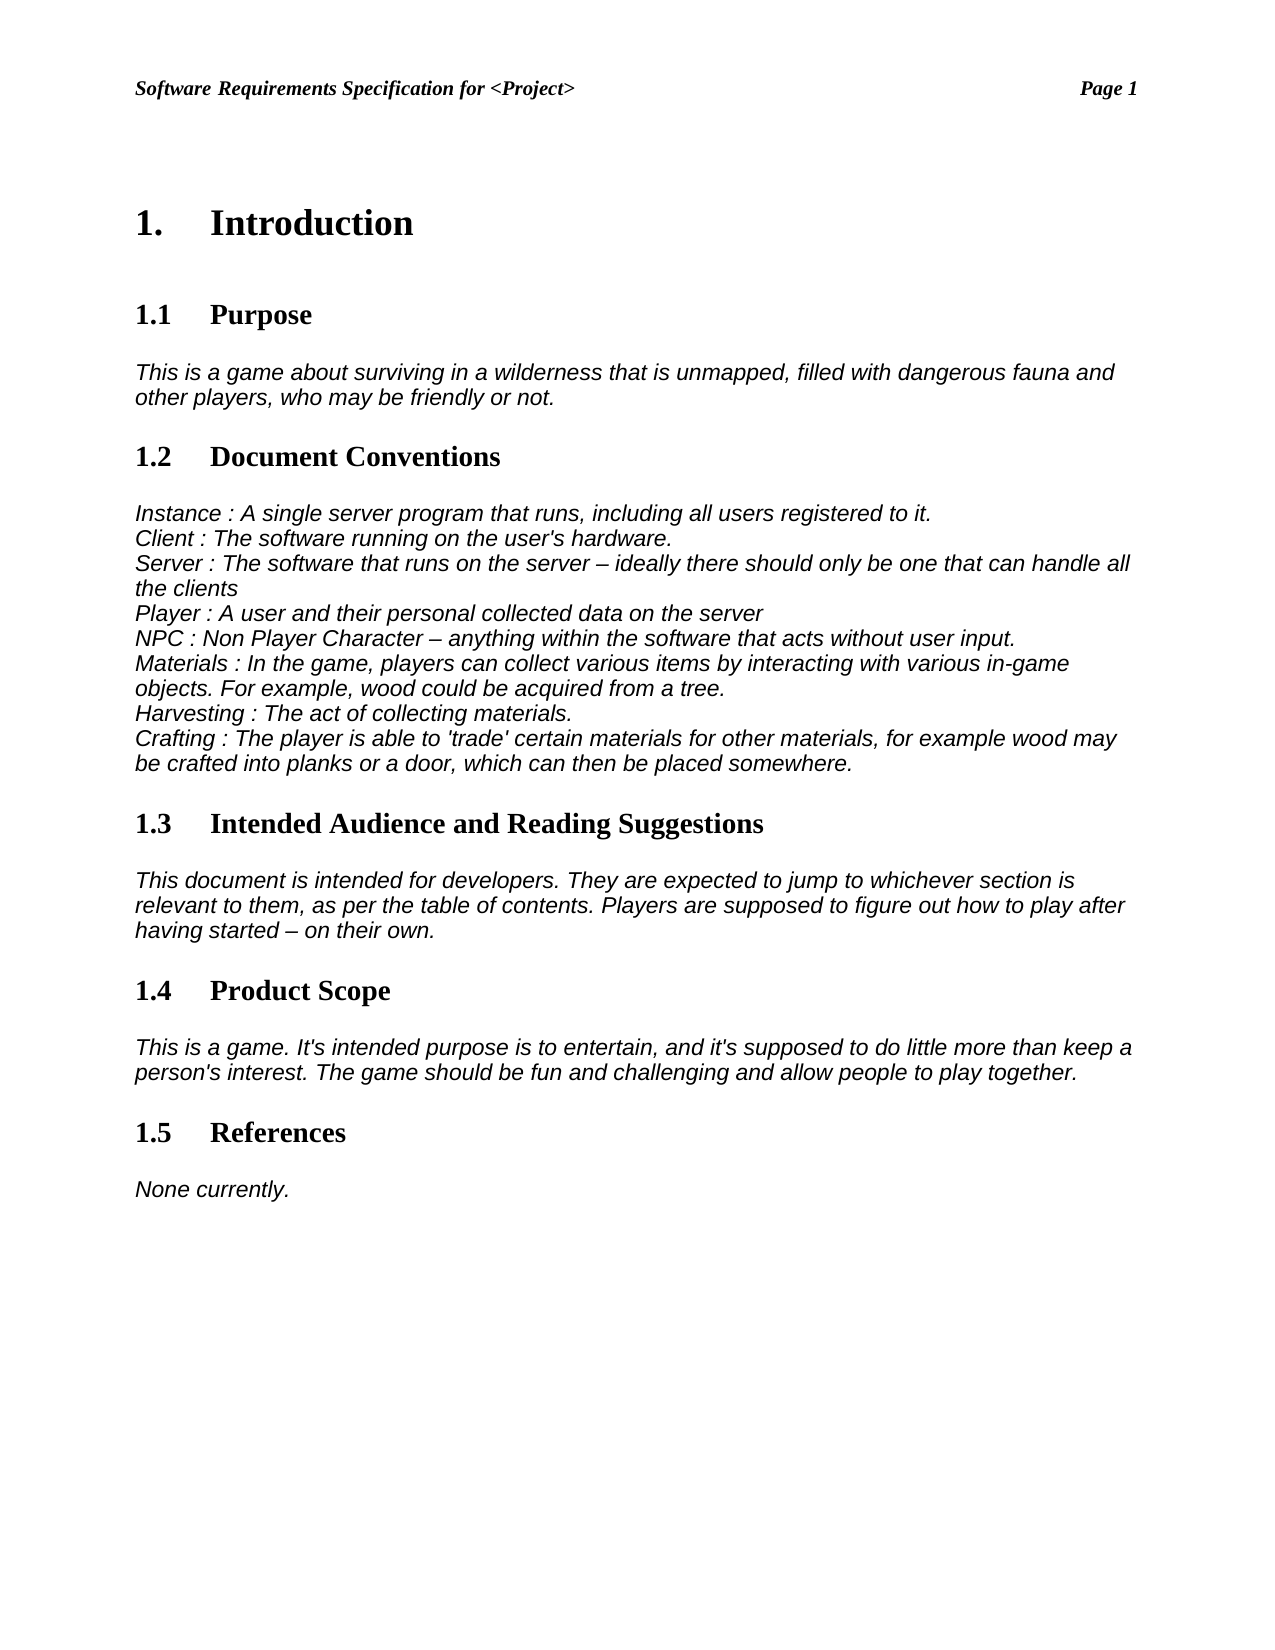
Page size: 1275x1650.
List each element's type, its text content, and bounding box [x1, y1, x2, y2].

text Materials : In the game, players can collect various items by interacting with various in-game objects. For example, wood could be acquired from a tree. [135, 652, 1140, 702]
text Instance : A single server program that runs, including all users registered to it. [135, 502, 1140, 527]
text This document is intended for developers. They are expected to jump to whichever section is relevant to them, as per the table of contents. Players are supposed to figure out how to play after having started – on their own. [135, 869, 1140, 944]
subtitle Intended Audience and Reading Suggestions [135, 806, 1140, 839]
subtitle Product Scope [135, 973, 1140, 1006]
text Harvesting : The act of collecting materials. [135, 702, 1140, 727]
text This is a game. It's intended purpose is to entertain, and it's supposed to do little more than keep a person's interest. The game should be fun and challenging and allow people to play together. [135, 1036, 1140, 1086]
text NPC : Non Player Character – anything within the software that acts without user input. [135, 627, 1140, 652]
text Crafting : The player is able to 'trade' certain materials for other materials, for example wood may be crafted into planks or a door, which can then be placed somewhere. [135, 727, 1140, 777]
subtitle Introduction [135, 200, 1140, 243]
subtitle Purpose [135, 297, 1140, 331]
text Server : The software that runs on the server – ideally there should only be one that can handle all the clients [135, 552, 1140, 602]
subtitle Document Conventions [135, 439, 1140, 473]
text Client : The software running on the user's hardware. [135, 527, 1140, 552]
text Player : A user and their personal collected data on the server [135, 602, 1140, 627]
text This is a game about surviving in a wilderness that is unmapped, filled with dangerous fauna and other players, who may be friendly or not. [135, 360, 1140, 410]
text None currently. [135, 1177, 1140, 1202]
subtitle References [135, 1115, 1140, 1148]
